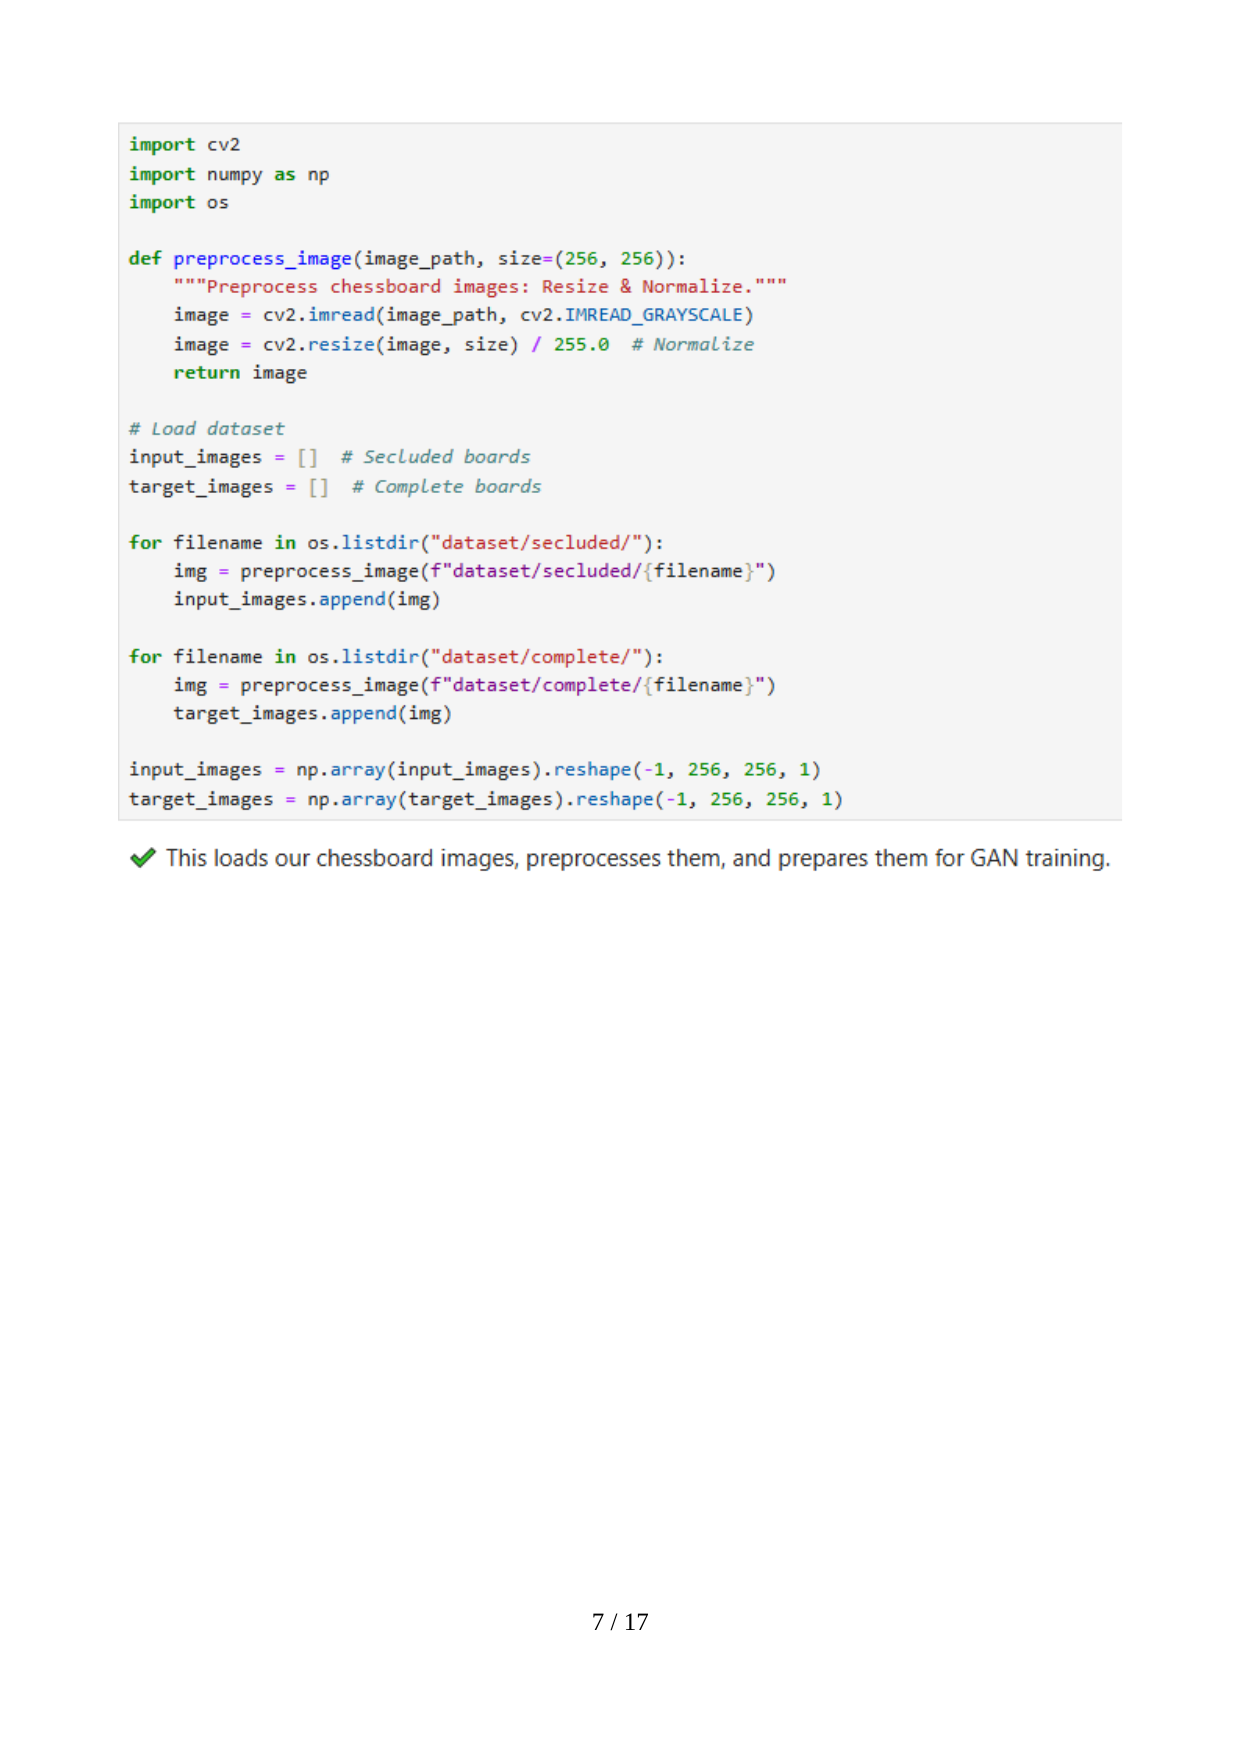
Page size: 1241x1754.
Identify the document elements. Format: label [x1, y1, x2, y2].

picture [118, 118, 1123, 882]
